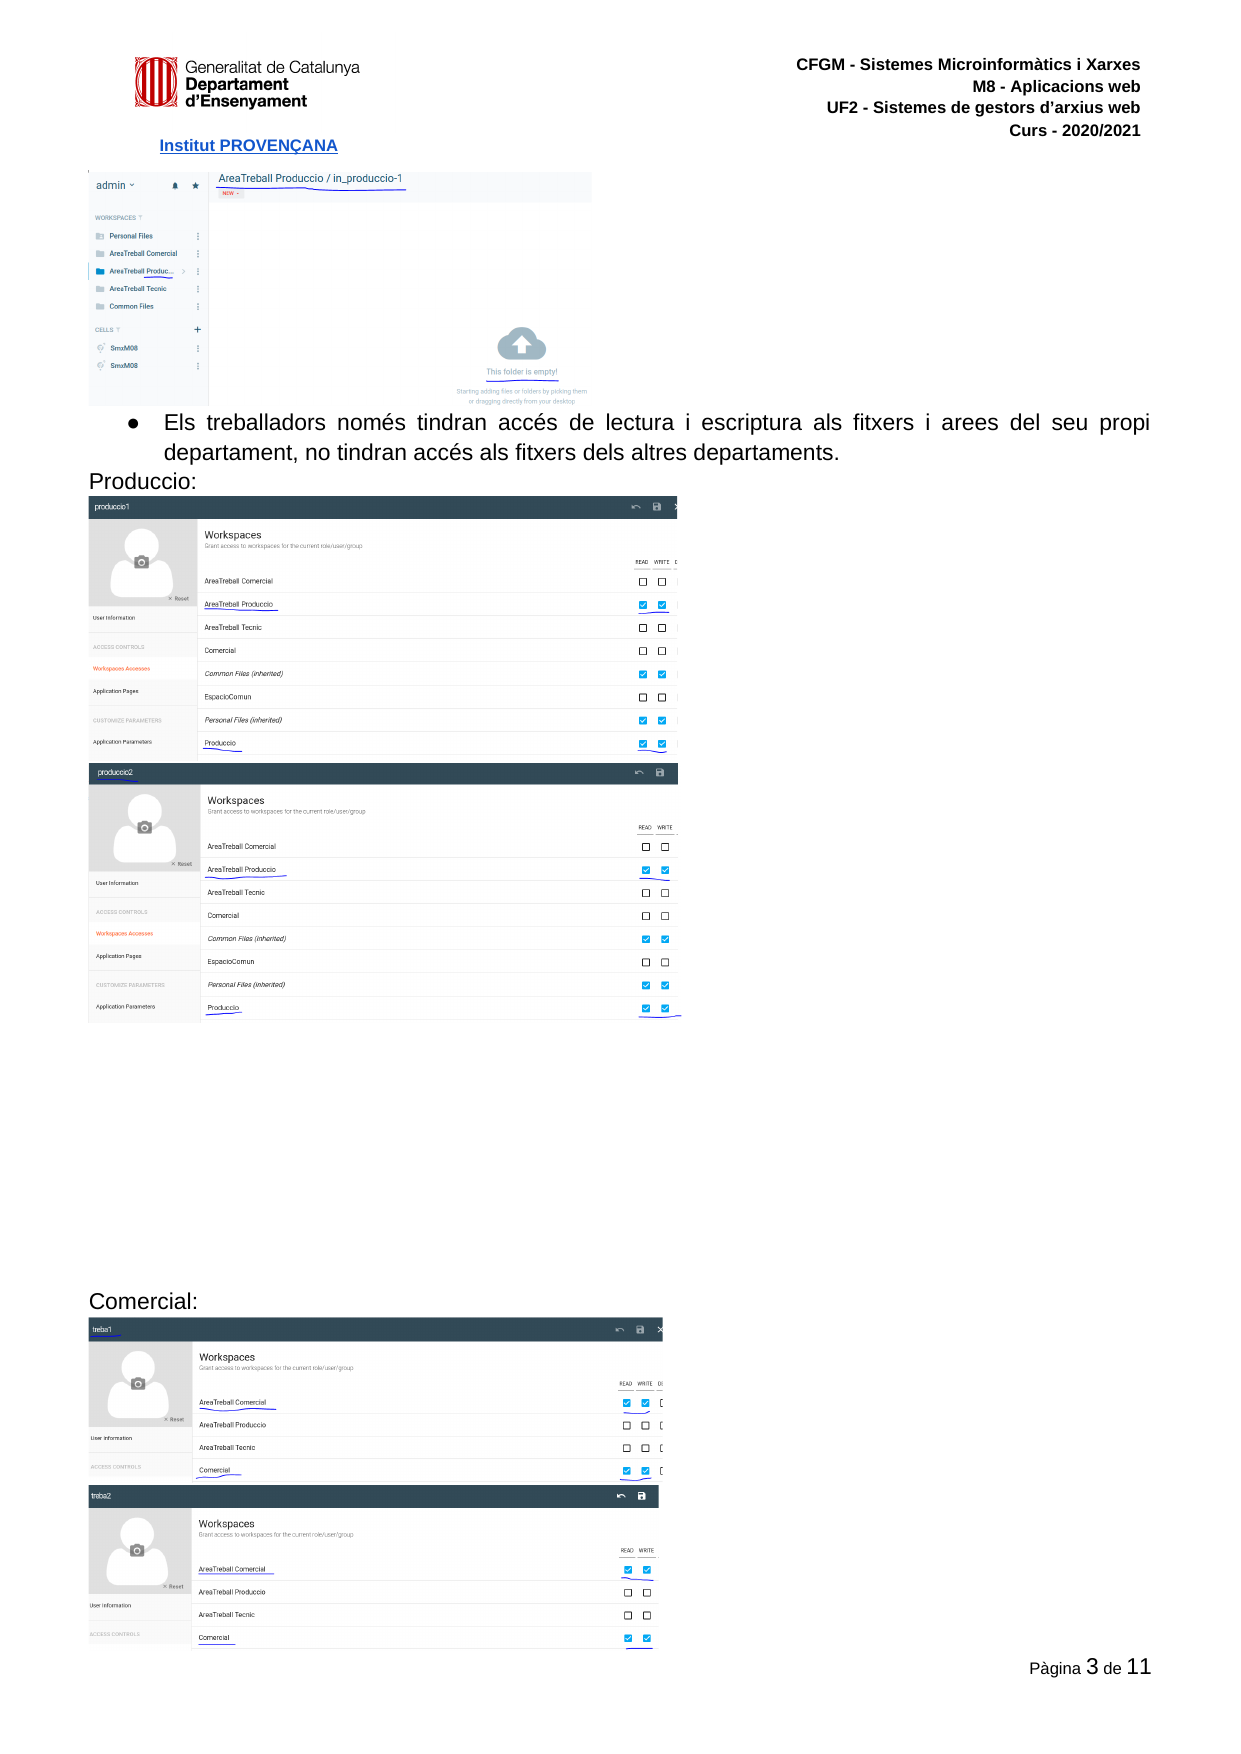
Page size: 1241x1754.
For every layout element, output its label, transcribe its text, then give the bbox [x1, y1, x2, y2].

list Els treballadors només tindran accés de lectura i escriptura als fitxers i arees del seu propi departament, no tindran accés als fitxers dels altres departaments. [126, 409, 1152, 465]
text Produccio: [88, 468, 1152, 494]
text Comercial: [88, 1288, 1152, 1315]
